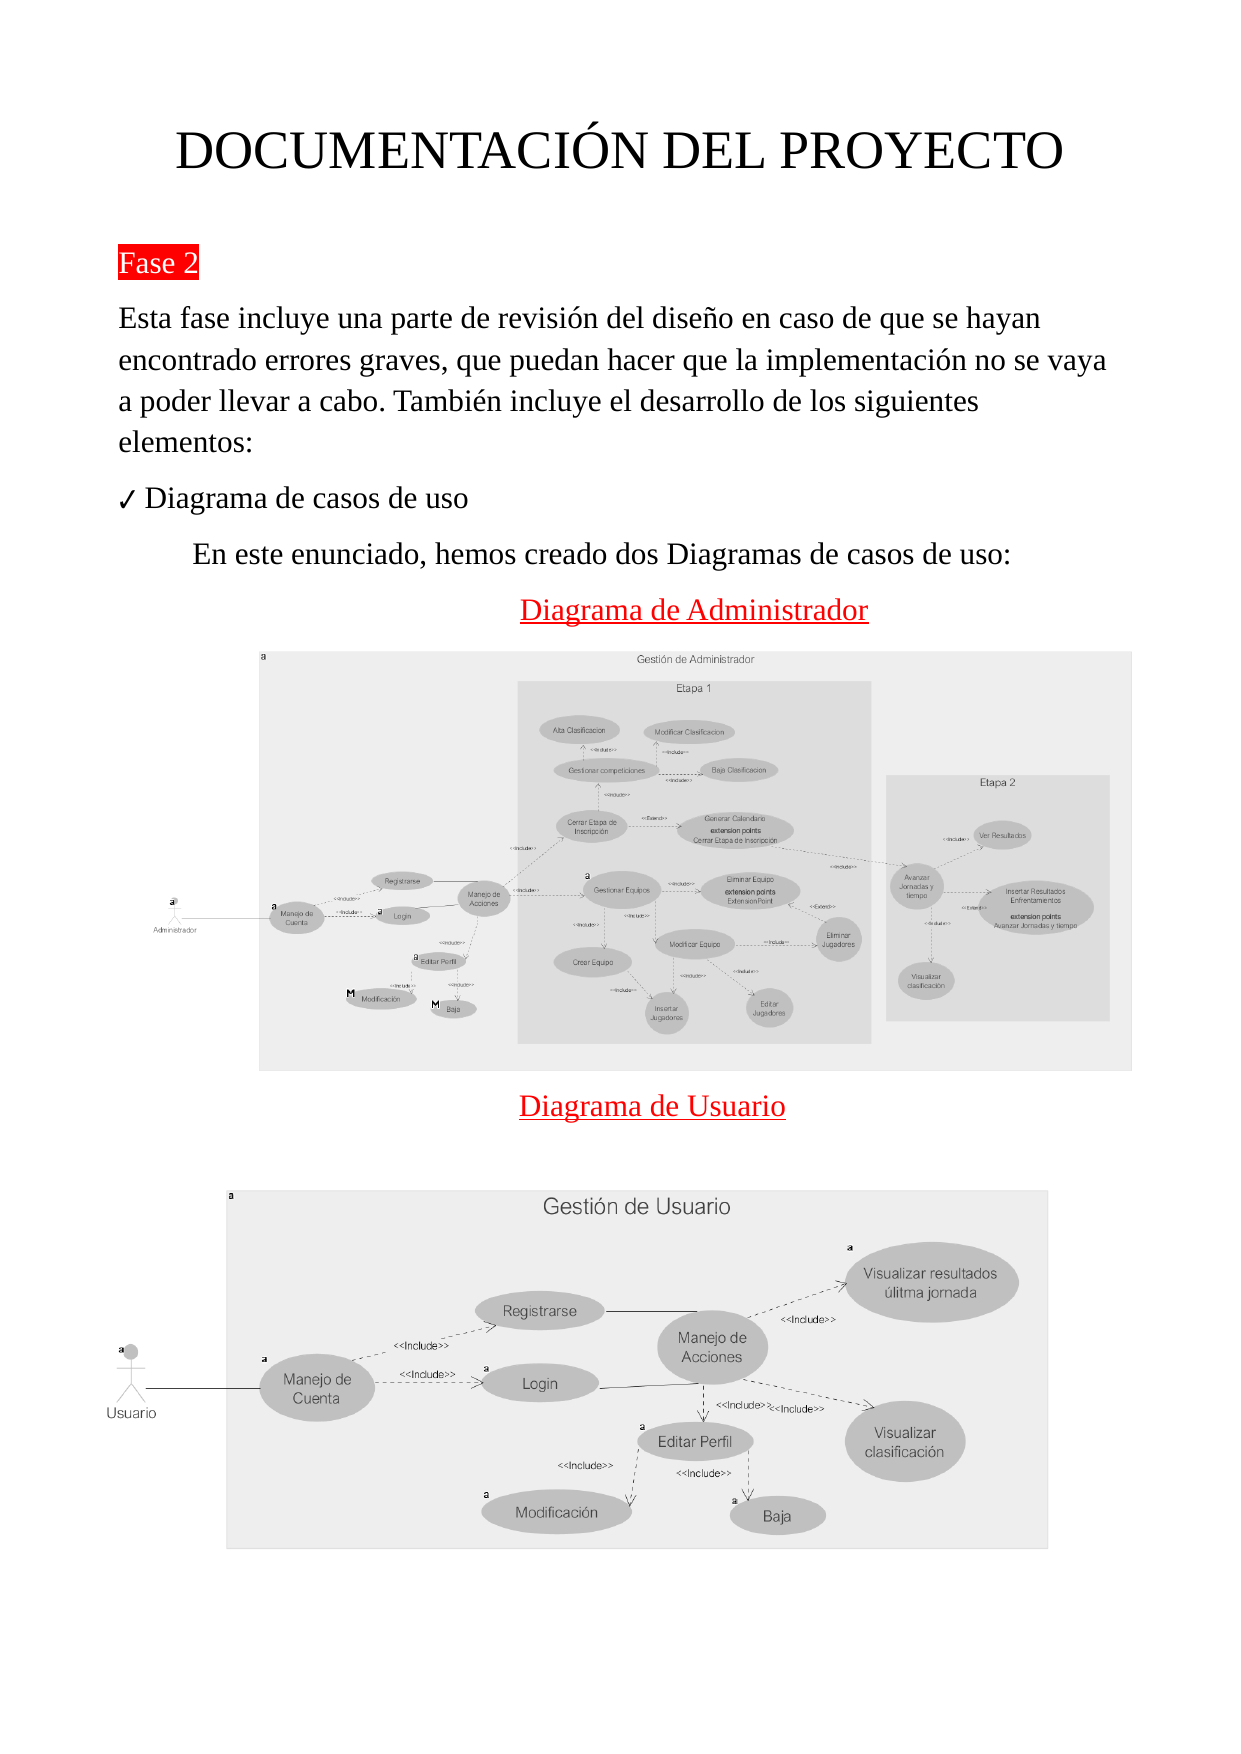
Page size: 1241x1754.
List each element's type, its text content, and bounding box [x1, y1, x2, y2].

picture [74, 1166, 1079, 1576]
text Diagrama de Administrador [118, 591, 1122, 627]
picture [140, 641, 1144, 1083]
text Esta fase incluye una parte de revisión del diseño en caso de que se hayan encontrado errores graves, que puedan hacer que la implementación no se vaya a poder llevar a cabo. También incluye el desarrollo de los siguientes elementos: [118, 300, 1122, 459]
text ✔ Diagrama de casos de uso [118, 479, 1122, 515]
text En este enunciado, hemos creado dos Diagramas de casos de uso: [118, 535, 1122, 571]
text Fase 2 [118, 244, 1122, 280]
text Diagrama de Usuario [118, 647, 1122, 1124]
